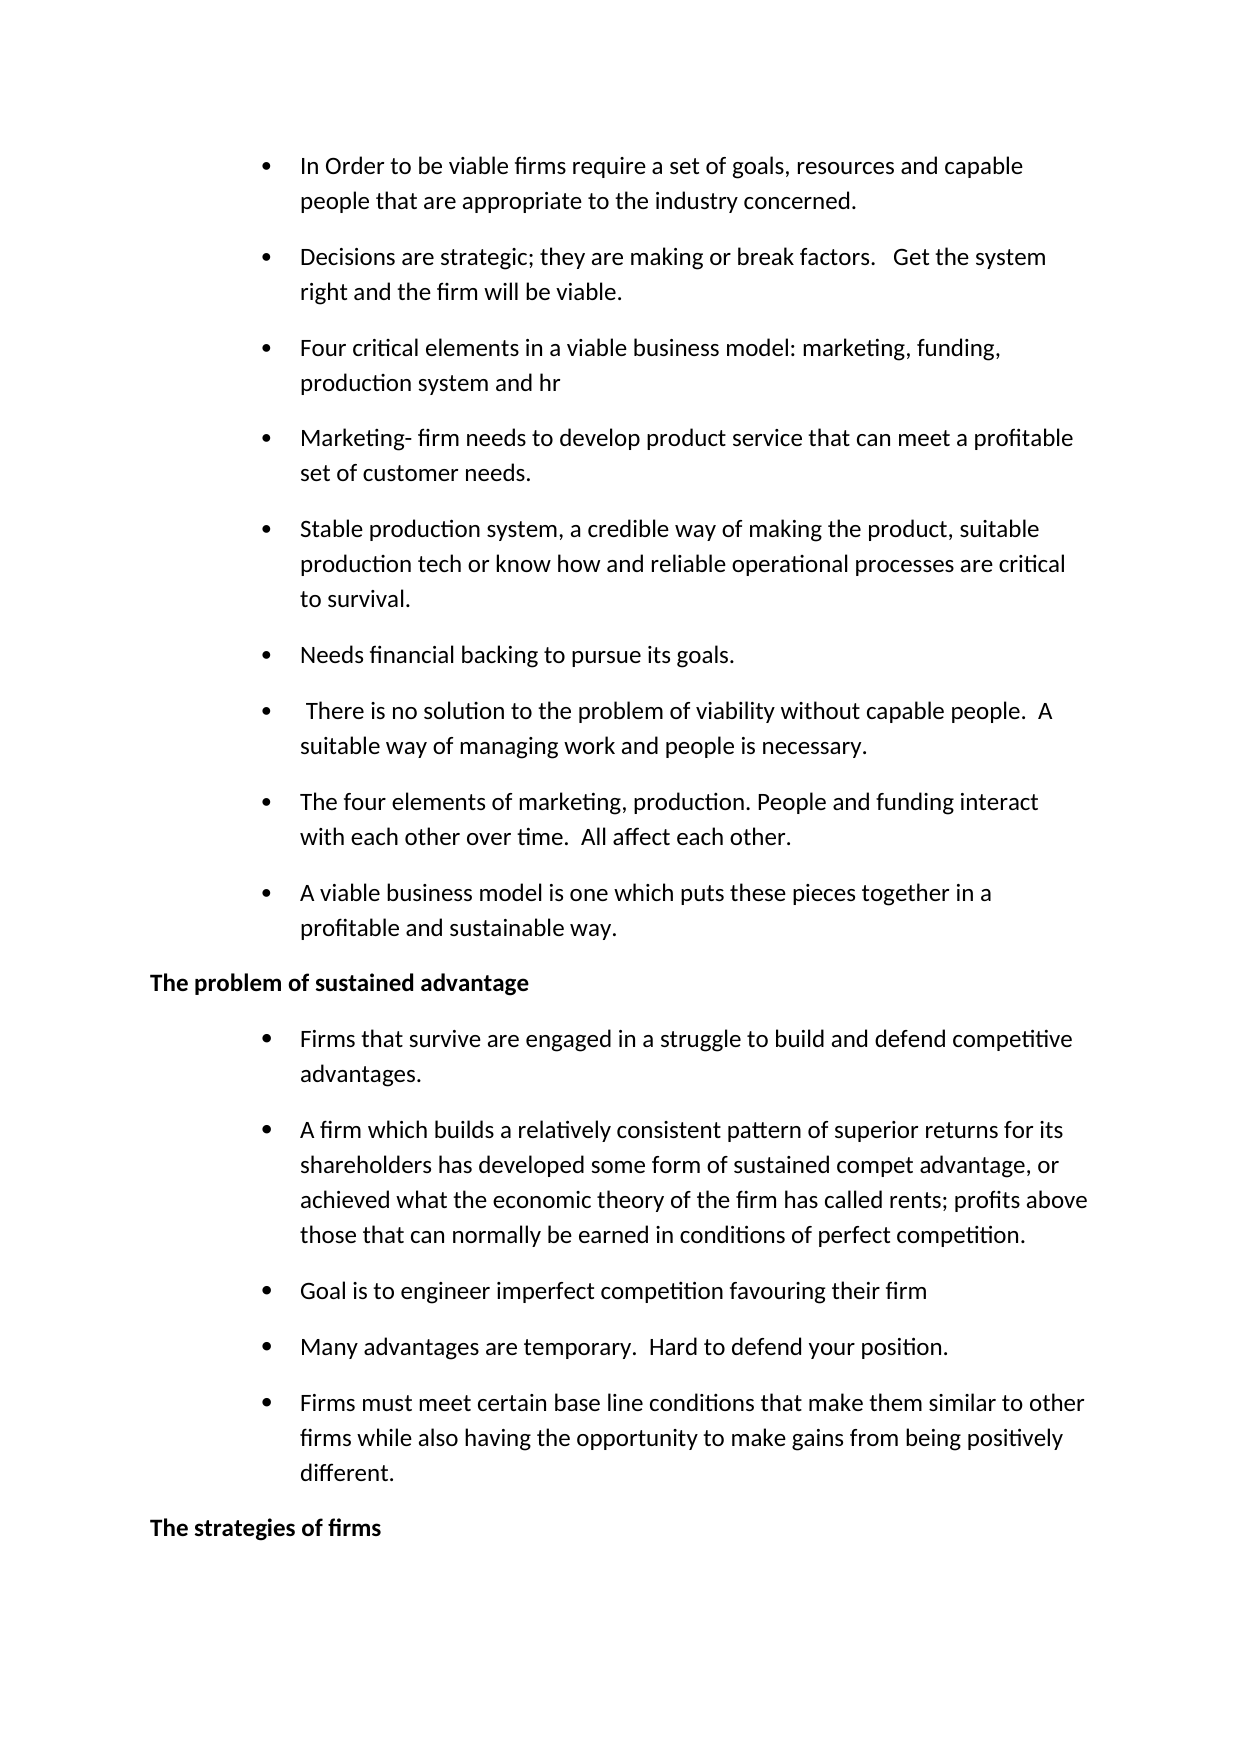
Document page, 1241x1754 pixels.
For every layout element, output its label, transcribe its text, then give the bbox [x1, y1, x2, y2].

list There is no solution to the problem of viability without capable people. A suitable way of managing work and people is necessary. [262, 695, 1090, 761]
list Marketing- firm needs to develop product service that can meet a profitable set of customer needs. [262, 422, 1090, 488]
list Four critical elements in a viable business model: marketing, funding, production system and hr [262, 332, 1090, 397]
list A viable business model is one which puts these pieces together in a profitable and sustainable way. [262, 877, 1090, 942]
list Needs financial backing to pursue its goals. [262, 639, 1090, 670]
list Firms must meet certain base line conditions that make them similar to other firms while also having the opportunity to make gains from being positively different. [262, 1387, 1090, 1487]
list Stable production system, a credible way of making the product, suitable production tech or know how and reliable operational processes are critical to survival. [262, 513, 1090, 614]
text The strategies of firms [150, 1512, 1090, 1543]
list Goal is to engineer imperfect competition favouring their firm [262, 1275, 1090, 1306]
list Firms that survive are engaged in a struggle to build and defend competitive advantages. [262, 1023, 1090, 1089]
list Decisions are strategic; they are making or break factors. Get the system right and the firm will be viable. [262, 241, 1090, 306]
text The problem of sustained advantage [150, 967, 1090, 998]
list A firm which builds a relatively consistent pattern of superior returns for its shareholders has developed some form of sustained compet advantage, or achieved what the economic theory of the firm has called rents; profits above those that can normally be earned in conditions of perfect competition. [262, 1114, 1090, 1250]
list The four elements of marketing, production. People and funding interact with each other over time. All affect each other. [262, 786, 1090, 851]
list Many advantages are temporary. Hard to defend your position. [262, 1331, 1090, 1361]
list In Order to be viable firms require a set of goals, resources and capable people that are appropriate to the industry concerned. [262, 150, 1090, 216]
